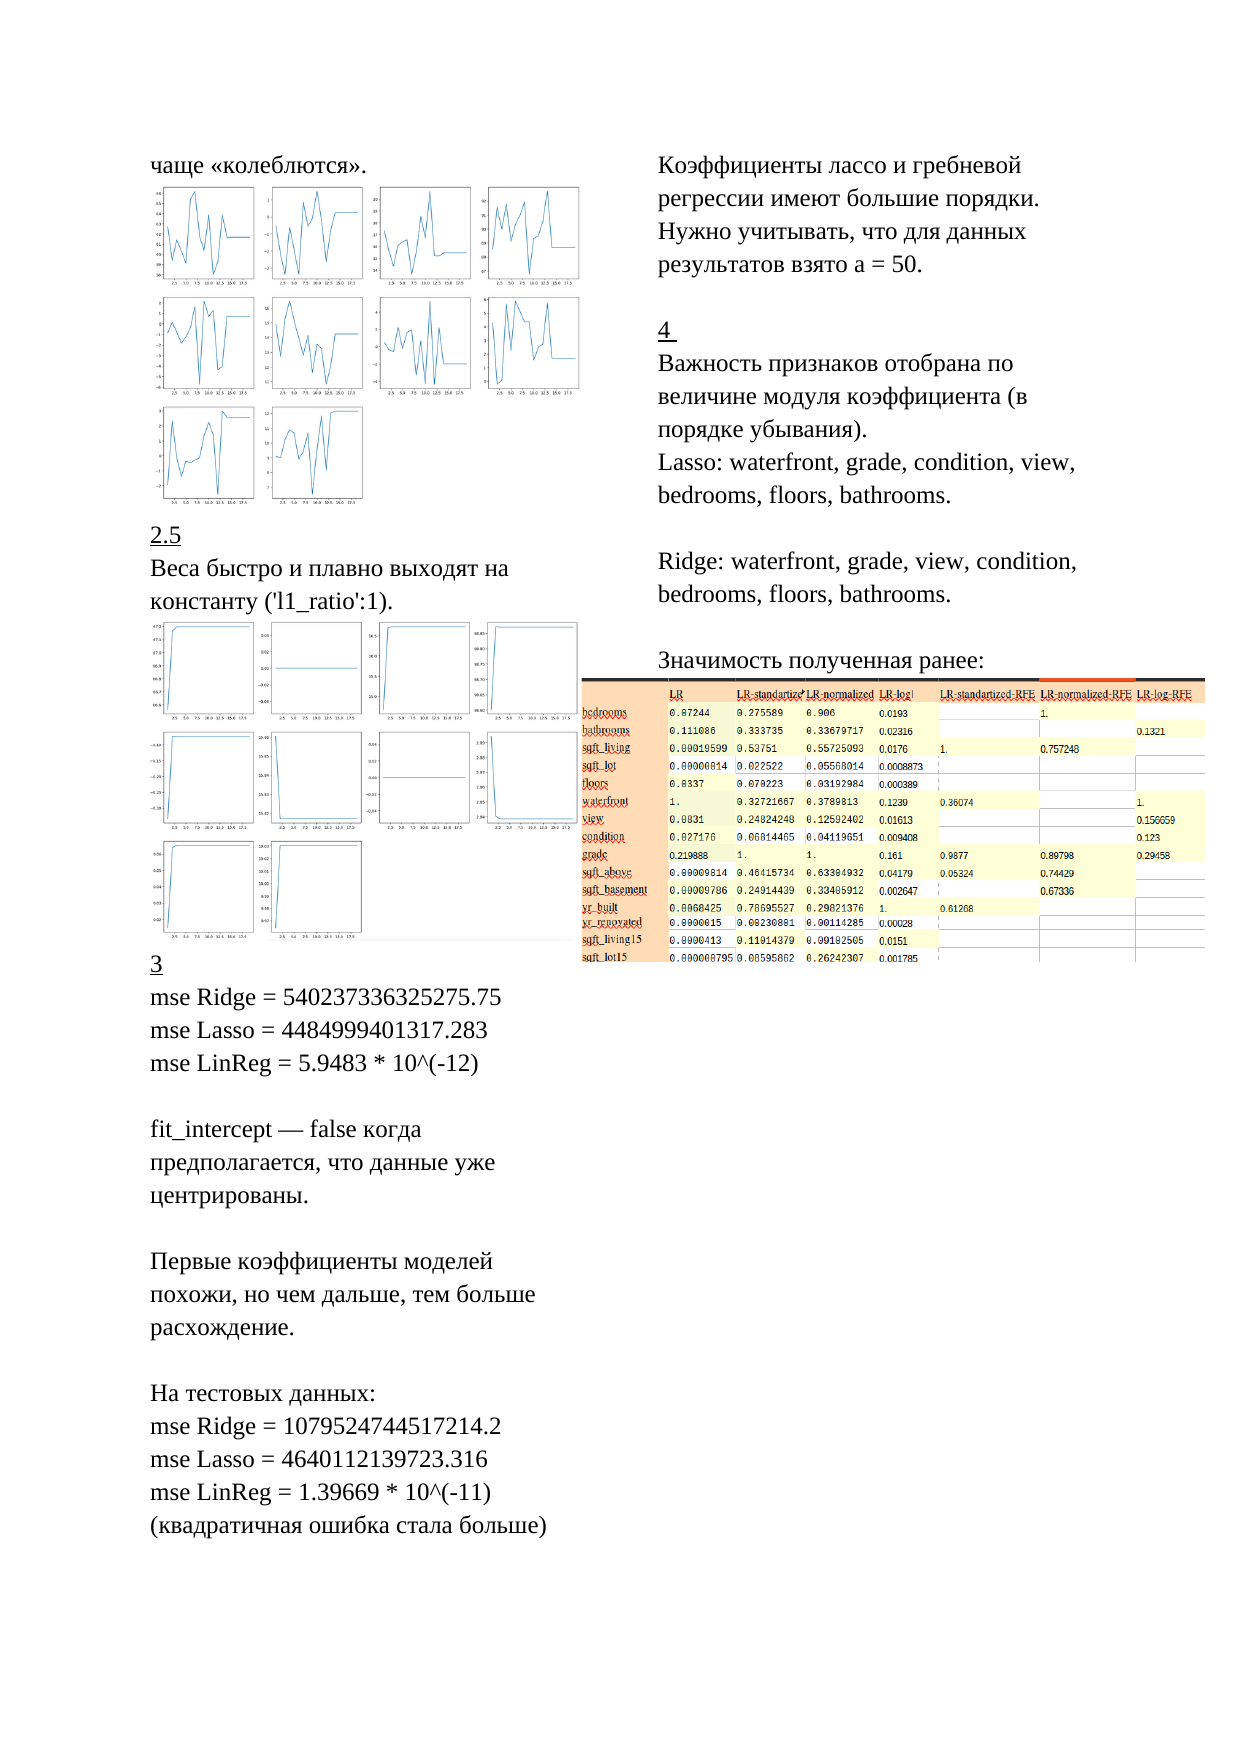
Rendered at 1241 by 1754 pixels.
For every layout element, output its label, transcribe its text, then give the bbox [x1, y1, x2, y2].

text Коэффициенты лассо и гребневой регрессии имеют большие порядки. Нужно учитывать, что для данных результатов взято а = 50. [658, 150, 1090, 278]
text fit_intercept — false когда предполагается, что данные уже центрированы. [150, 1114, 583, 1209]
text Lasso: waterfront, grade, condition, view, bedrooms, floors, bathrooms. [658, 447, 1090, 509]
text (квадратичная ошибка стала больше) [150, 1510, 583, 1539]
text 2.5 [150, 512, 583, 549]
text Веса быстро и плавно выходят на константу ('l1_ratio':1). [150, 553, 583, 615]
text mse LinReg = 5.9483 * 10^(-12) [150, 1048, 583, 1077]
text чаще «колеблются». [150, 150, 583, 179]
text Ridge: waterfront, grade, view, condition, bedrooms, floors, bathrooms. [658, 546, 1090, 608]
text mse Ridge = 540237336325275.75 [150, 982, 583, 1011]
text mse Ridge = 1079524744517214.2 [150, 1411, 583, 1440]
text Значимость полученная ранее: [658, 645, 1090, 674]
text 4 [658, 315, 1090, 344]
text mse LinReg = 1.39669 * 10^(-11) [150, 1477, 583, 1506]
text Важность признаков отобрана по величине модуля коэффициента (в порядке убывания). [658, 348, 1090, 443]
text mse Lasso = 4484999401317.283 [150, 1015, 583, 1044]
picture [150, 183, 583, 512]
text На тестовых данных: [150, 1378, 583, 1407]
text 3 [150, 941, 583, 978]
text Первые коэффициенты моделей похожи, но чем дальше, тем больше расхождение. [150, 1246, 583, 1341]
text mse Lasso = 4640112139723.316 [150, 1444, 583, 1473]
picture [150, 618, 1205, 962]
